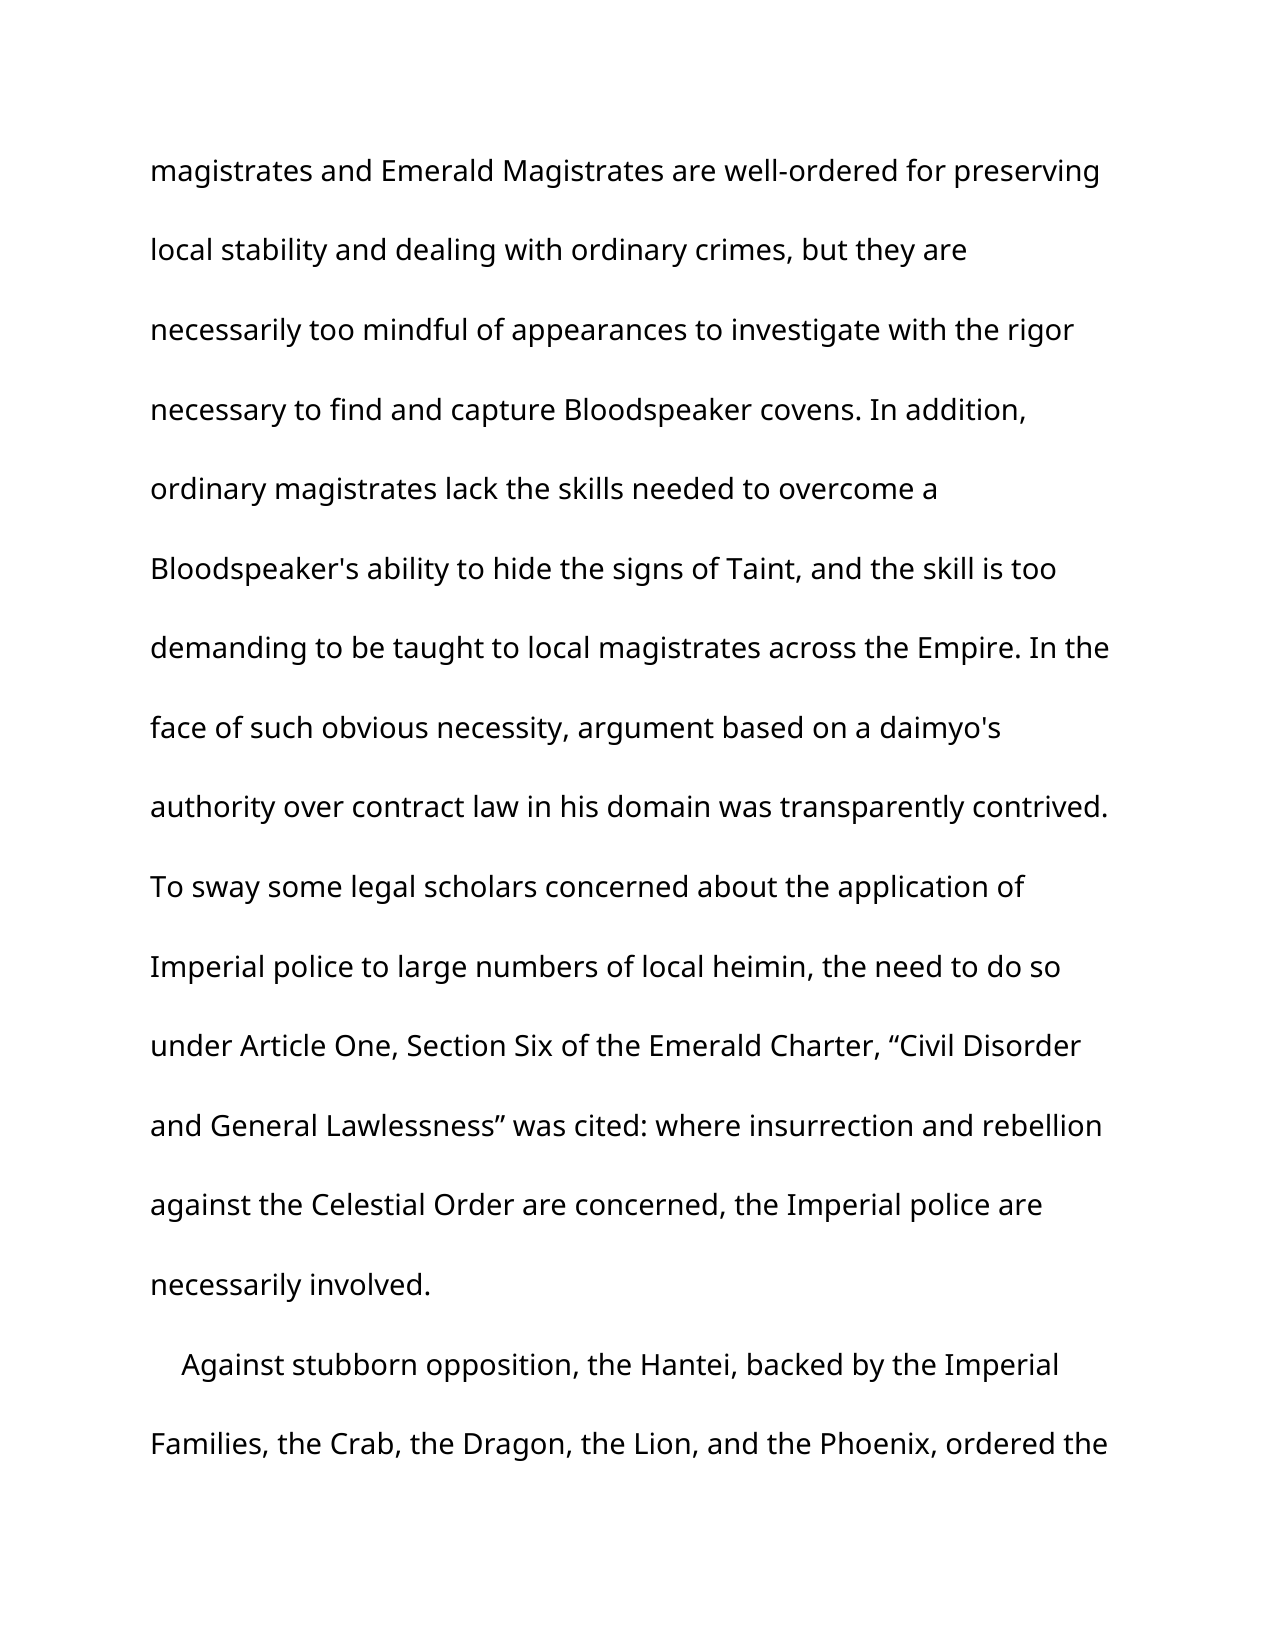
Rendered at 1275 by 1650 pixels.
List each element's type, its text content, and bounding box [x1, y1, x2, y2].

text magistrates and Emerald Magistrates are well-ordered for preserving local stability and dealing with ordinary crimes, but they are necessarily too mindful of appearances to investigate with the rigor necessary to find and capture Bloodspeaker covens. In addition, ordinary magistrates lack the skills needed to overcome a Bloodspeaker's ability to hide the signs of Taint, and the skill is too demanding to be taught to local magistrates across the Empire. In the face of such obvious necessity, argument based on a daimyo's authority over contract law in his domain was transparently contrived. To sway some legal scholars concerned about the application of Imperial police to large numbers of local heimin, the need to do so under Article One, Section Six of the Emerald Charter, “Civil Disorder and General Lawlessness” was cited: where insurrection and rebellion against the Celestial Order are concerned, the Imperial police are necessarily involved. [150, 150, 1125, 1304]
text Against stubborn opposition, the Hantei, backed by the Imperial Families, the Crab, the Dragon, the Lion, and the Phoenix, ordered the [150, 1344, 1125, 1463]
